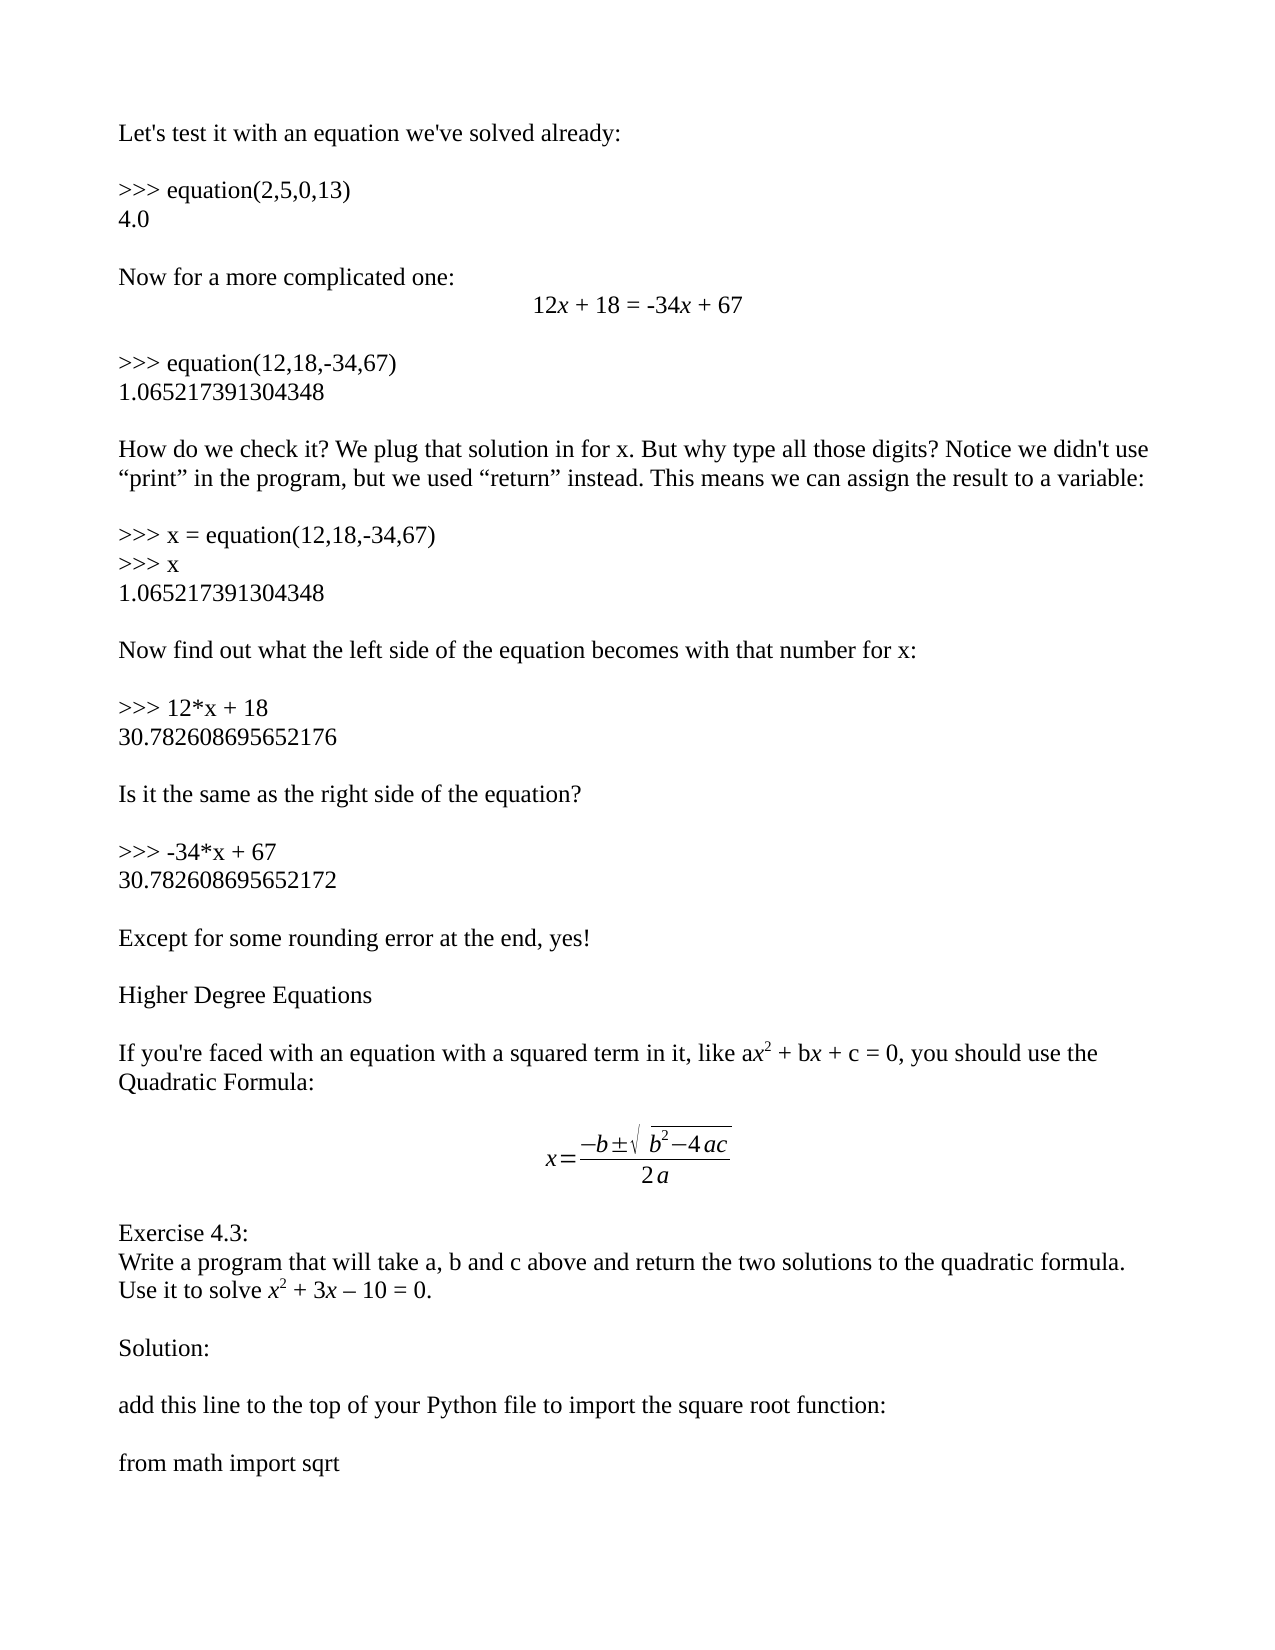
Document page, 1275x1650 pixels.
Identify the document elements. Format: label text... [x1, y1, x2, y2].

text Now find out what the left side of the equation becomes with that number for x: [118, 636, 1157, 664]
text Solution: [118, 1333, 1157, 1362]
text add this line to the top of your Python file to import the square root function: [118, 1390, 1157, 1419]
text from math import sqrt [118, 1448, 1157, 1477]
text Is it the same as the right side of the equation? [118, 779, 1157, 808]
text 4.0 [118, 204, 1157, 233]
text >>> x [118, 549, 1157, 578]
text 12x + 18 = -34x + 67 [118, 291, 1157, 319]
text >>> -34*x + 67 [118, 837, 1157, 866]
text Except for some rounding error at the end, yes! [118, 923, 1157, 952]
text >>> x = equation(12,18,-34,67) [118, 521, 1157, 549]
text Exercise 4.3: [118, 1218, 1157, 1247]
text 1.065217391304348 [118, 377, 1157, 406]
text How do we check it? We plug that solution in for x. But why type all those digits? Notice we didn't use “print” in the program, but we used “return” instead. This means we can assign the result to a variable: [118, 434, 1157, 492]
text Now for a more complicated one: [118, 262, 1157, 291]
text Higher Degree Equations [118, 981, 1157, 1009]
text >>> equation(12,18,-34,67) [118, 348, 1157, 377]
text >>> 12*x + 18 [118, 693, 1157, 722]
text 1.065217391304348 [118, 578, 1157, 607]
text 30.782608695652176 [118, 722, 1157, 751]
text Let's test it with an equation we've solved already: [118, 118, 1157, 147]
text Write a program that will take a, b and c above and return the two solutions to the quadratic formula. Use it to solve x2 + 3x – 10 = 0. [118, 1247, 1157, 1304]
text If you're faced with an equation with a squared term in it, like ax2 + bx + c = 0, you should use the Quadratic Formula: [118, 1038, 1157, 1096]
text 30.782608695652172 [118, 866, 1157, 894]
text >>> equation(2,5,0,13) [118, 176, 1157, 204]
